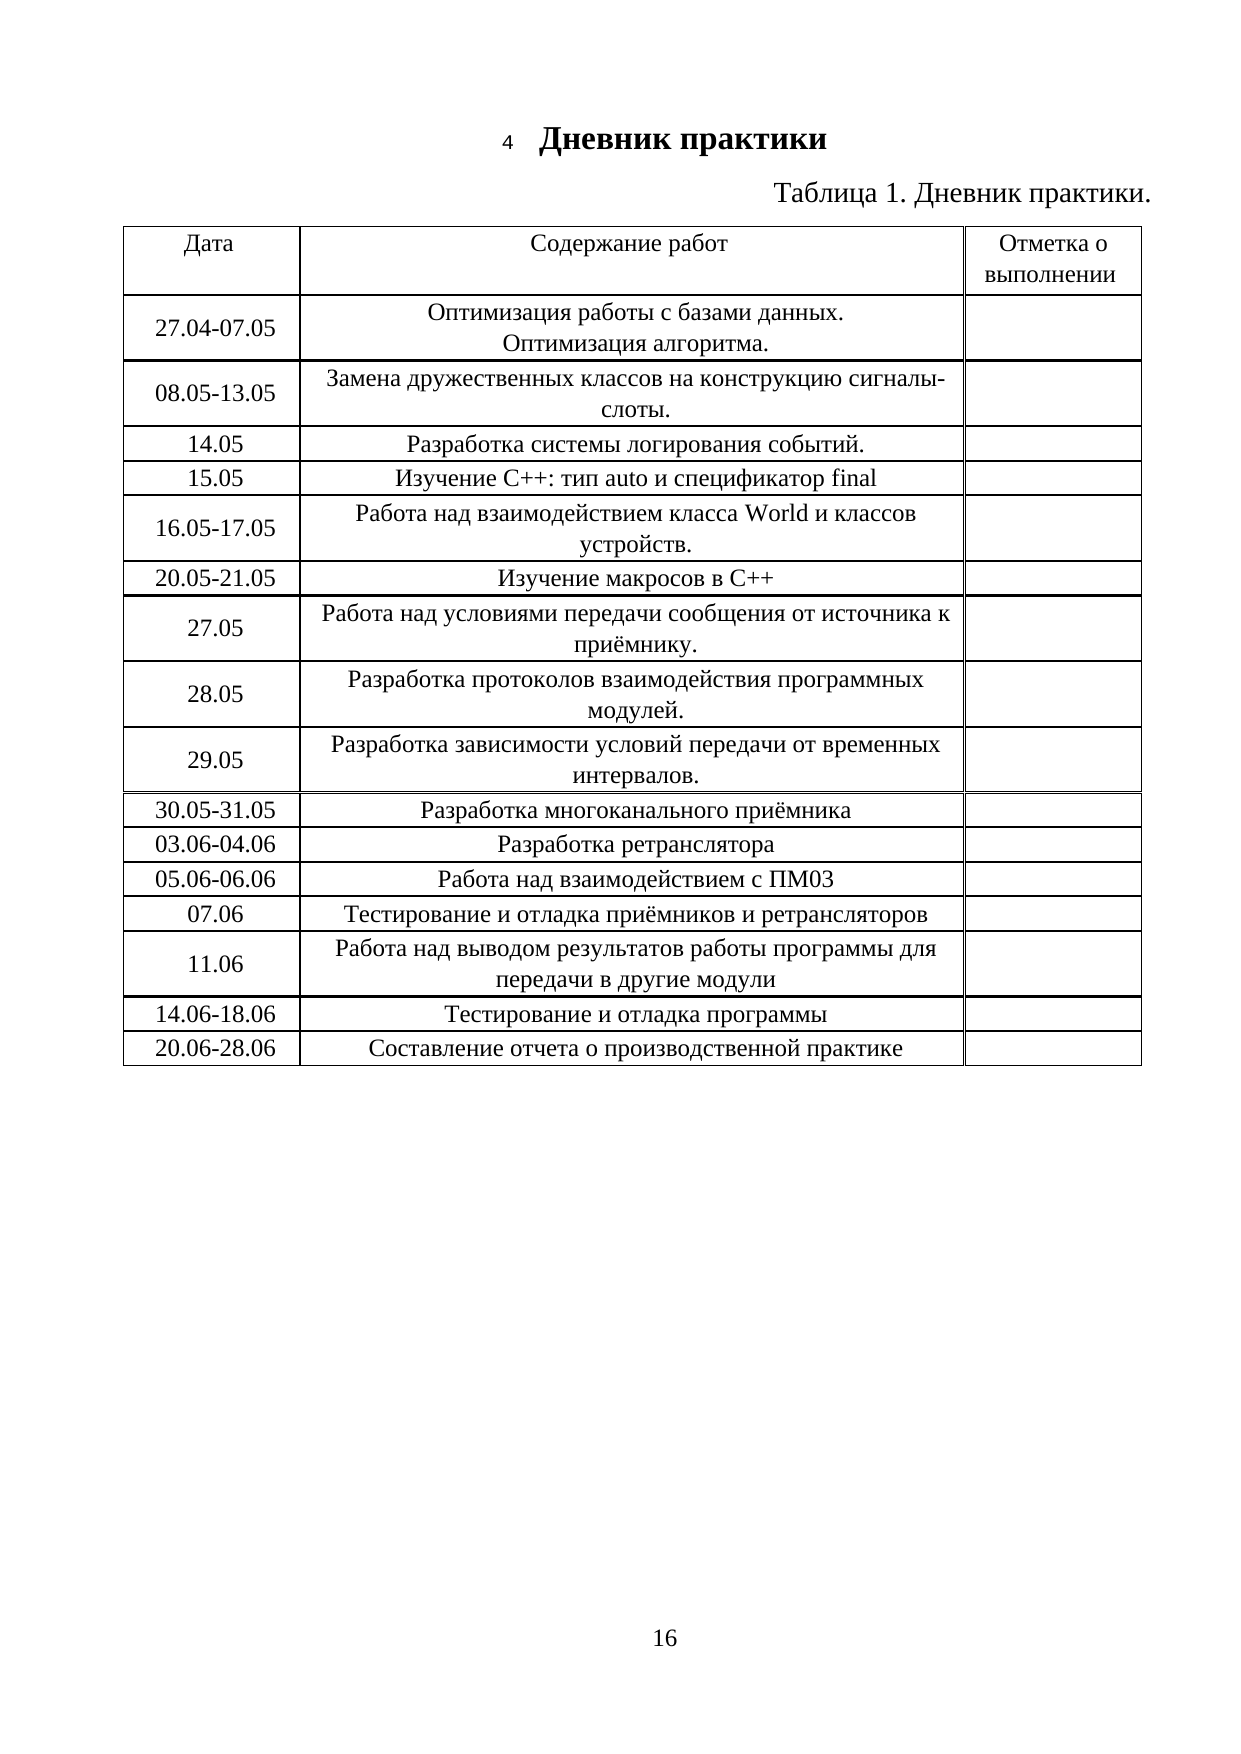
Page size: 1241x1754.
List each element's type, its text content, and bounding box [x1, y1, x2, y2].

table_cell [966, 932, 1141, 995]
table_cell Работа над взаимодействием с ПМ03 [301, 863, 963, 895]
table_cell [966, 828, 1141, 861]
table_cell [966, 728, 1141, 791]
table_cell Изучение макросов в C++ [301, 562, 963, 594]
table_cell Изучение C++: тип auto и спецификатор final [301, 462, 963, 494]
table_cell Замена дружественных классов на конструкцию сигналы-слоты. [301, 362, 963, 425]
table_cell [966, 998, 1141, 1030]
table_cell 20.05-21.05 [124, 562, 299, 594]
table_cell 08.05-13.05 [124, 362, 299, 425]
table_cell Разработка многоканального приёмника [301, 794, 963, 826]
table_cell Разработка протоколов взаимодействия программных модулей. [301, 662, 963, 726]
text Таблица 1. Дневник практики. [215, 176, 1152, 209]
list Дневник практики [177, 118, 1152, 156]
table_cell [966, 662, 1141, 726]
table_cell Оптимизация работы с базами данных. Оптимизация алгоритма. [301, 296, 963, 359]
table_cell Разработка системы логирования событий. [301, 427, 963, 460]
table_cell Работа над выводом результатов работы программы для передачи в другие модули [301, 932, 963, 995]
table_cell 11.06 [124, 932, 299, 995]
table_cell 14.06-18.06 [124, 998, 299, 1030]
table_header Дата [124, 227, 299, 294]
table_cell 27.04-07.05 [124, 296, 299, 359]
table_cell [966, 897, 1141, 930]
table_cell 16.05-17.05 [124, 496, 299, 560]
table_cell [966, 562, 1141, 594]
table_cell 27.05 [124, 597, 299, 660]
table_cell [966, 296, 1141, 359]
table_header Отметка о выполнении [966, 227, 1141, 294]
table_cell 03.06-04.06 [124, 828, 299, 861]
table_cell [966, 362, 1141, 425]
table_cell Работа над условиями передачи сообщения от источника к приёмнику. [301, 597, 963, 660]
table_cell [966, 794, 1141, 826]
table_cell 05.06-06.06 [124, 863, 299, 895]
table_cell Составление отчета о производственной практике [301, 1032, 963, 1065]
table_cell 29.05 [124, 728, 299, 791]
table_header Содержание работ [301, 227, 963, 294]
table_cell 20.06-28.06 [124, 1032, 299, 1065]
table_cell [966, 597, 1141, 660]
table_cell [966, 1032, 1141, 1065]
table_cell [966, 496, 1141, 560]
table_cell Тестирование и отладка приёмников и ретрансляторов [301, 897, 963, 930]
table_cell 15.05 [124, 462, 299, 494]
table_cell [966, 427, 1141, 460]
table_cell [966, 863, 1141, 895]
table_cell Разработка зависимости условий передачи от временных интервалов. [301, 728, 963, 791]
table_cell 07.06 [124, 897, 299, 930]
table_cell Тестирование и отладка программы [301, 998, 963, 1030]
table_cell 30.05-31.05 [124, 794, 299, 826]
table_cell 28.05 [124, 662, 299, 726]
table_cell [966, 462, 1141, 494]
table_cell Разработка ретранслятора [301, 828, 963, 861]
table_cell 14.05 [124, 427, 299, 460]
table_cell Работа над взаимодействием класса World и классов устройств. [301, 496, 963, 560]
